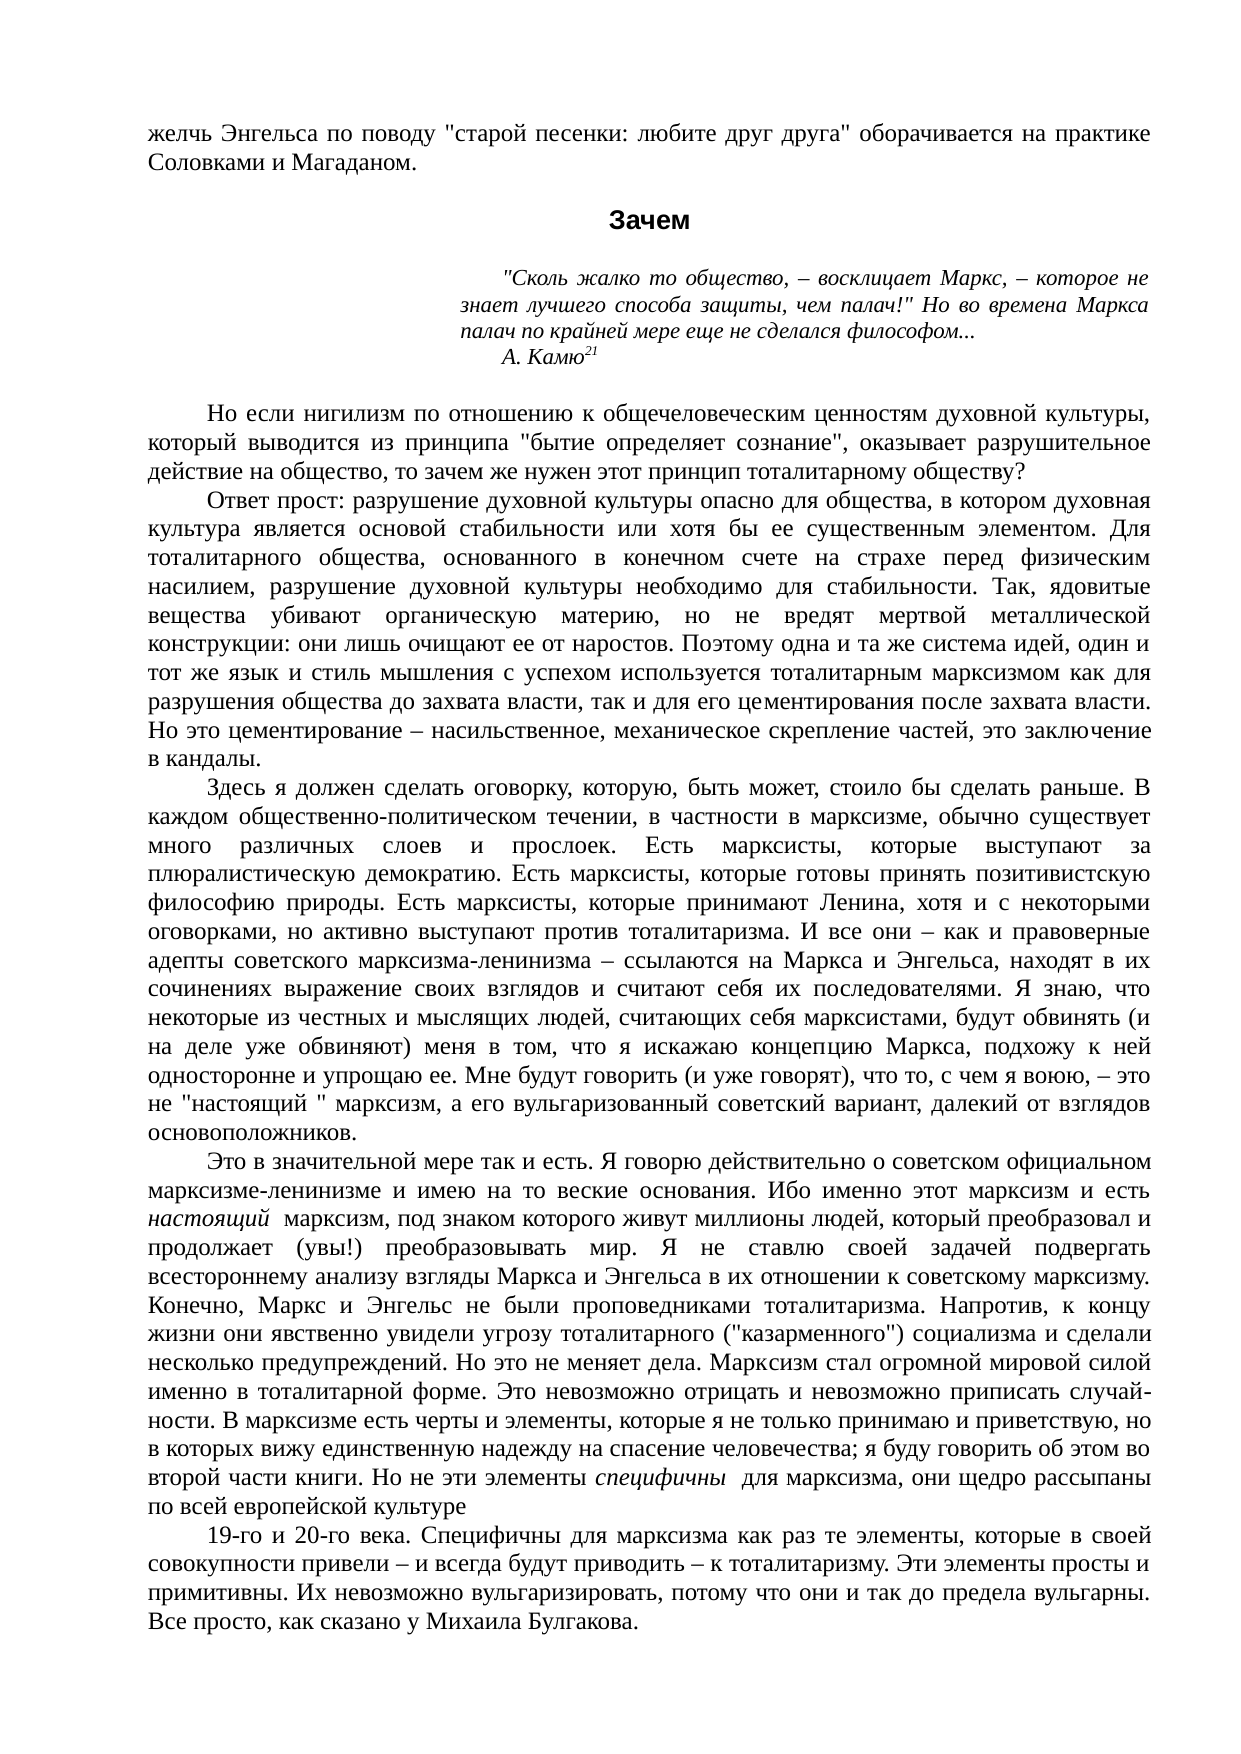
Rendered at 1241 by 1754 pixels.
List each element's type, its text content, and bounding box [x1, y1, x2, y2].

text Здесь я должен сделать оговорку, которую, быть может, стоило бы сделать раньше. В каждом общественно‑политиче­ском течении, в частности в марксизме, обычно существует много различных слоев и прослоек. Есть марксисты, которые выступают за плюралистическую демократию. Есть марксисты, которые готовы принять позитивистскую философию природы. Есть марксисты, которые принимают Ленина, хотя и с некоторыми оговорками, но активно выступают против тоталитаризма. И все они – как и правоверные адепты советского марксизма‑ленинизма – ссылаются на Маркса и Энгельса, находят в их сочинениях выражение своих взглядов и считают себя их последователями. Я знаю, что некоторые из честных и мыслящих людей, считающих себя марксистами, будут обвинять (и на деле уже обвиняют) меня в том, что я искажаю концеп­цию Маркса, подхожу к ней односторонне и упрощаю ее. Мне будут говорить (и уже говорят), что то, с чем я воюю, – это не "настоящий " марксизм, а его вульгаризованный советский вариант, далекий от взглядов основоположников. [148, 772, 1152, 1146]
text 19‑го и 20‑го века. Специфичны для марксизма как раз те эле­менты, которые в своей совокупности привели – и всегда будут приводить – к тоталитаризму. Эти элементы просты и примитивны. Их невозможно вульгаризировать, потому что они и так до предела вульгарны. Все просто, как сказано у Михаила Булгакова. [148, 1520, 1152, 1635]
text А. Камю21 [460, 343, 1152, 370]
text "Сколь жалко то общество, – восклицает Маркс, – которое не знает лучшего способа защиты, чем палач!" Но во времена Маркса палач по крайней мере еще не сделался философом... [460, 264, 1152, 343]
text Но если нигилизм по отношению к общечеловеческим ценностям духовной культуры, который выводится из принципа "бытие определяет сознание", оказывает разрушительное действие на общество, то зачем же нужен этот принцип тоталитарному обществу? [148, 398, 1152, 485]
text Это в значительной мере так и есть. Я говорю действитель­но о советском официальном марксизме‑ленинизме и имею на то веские основания. Ибо именно этот марксизм и есть насто­ящий марксизм, под знаком которого живут миллионы людей, который преобразовал и продолжает (увы!) преобразовывать мир. Я не ставлю своей задачей подвергать всестороннему ана­лизу взгляды Маркса и Энгельса в их отношении к советскому марксизму. Конечно, Маркс и Энгельс не были проповедниками тоталитаризма. Напротив, к концу жизни они явственно увиде­ли угрозу тоталитарного ("казарменного") социализма и сдела­ли несколько предупреждений. Но это не меняет дела. Марк­сизм стал огромной мировой силой именно в тоталитарной фор­ме. Это невозможно отрицать и невозможно приписать случай­ности. В марксизме есть черты и элементы, которые я не толь­ко принимаю и приветствую, но в которых вижу единственную надежду на спасение человечества; я буду говорить об этом во второй части книги. Но не эти элементы специфичны для марксизма, они щедро рассыпаны по всей европейской культуре [148, 1146, 1152, 1520]
text желчь Энгельса по поводу "старой песенки: любите друг друга" оборачивается на практике Соловками и Магаданом. [148, 118, 1152, 176]
text Ответ прост: разрушение духовной культуры опасно для общества, в котором духовная культура является основой стабильности или хотя бы ее существенным элементом. Для тоталитарного общества, основанного в конечном счете на страхе перед физическим насилием, разрушение духовной культуры необходимо для стабильности. Так, ядовитые вещества убивают органическую материю, но не вредят мертвой металлической конструкции: они лишь очищают ее от наростов. Поэтому одна и та же система идей, один и тот же язык и стиль мышления с успехом используется тоталитарным марксизмом как для разрушения общества до захвата власти, так и для его це­ментирования после захвата власти. Но это цементирование – насильственное, механическое скрепление частей, это заклю­чение в кандалы. [148, 485, 1152, 772]
subtitle Зачем [148, 204, 1152, 236]
